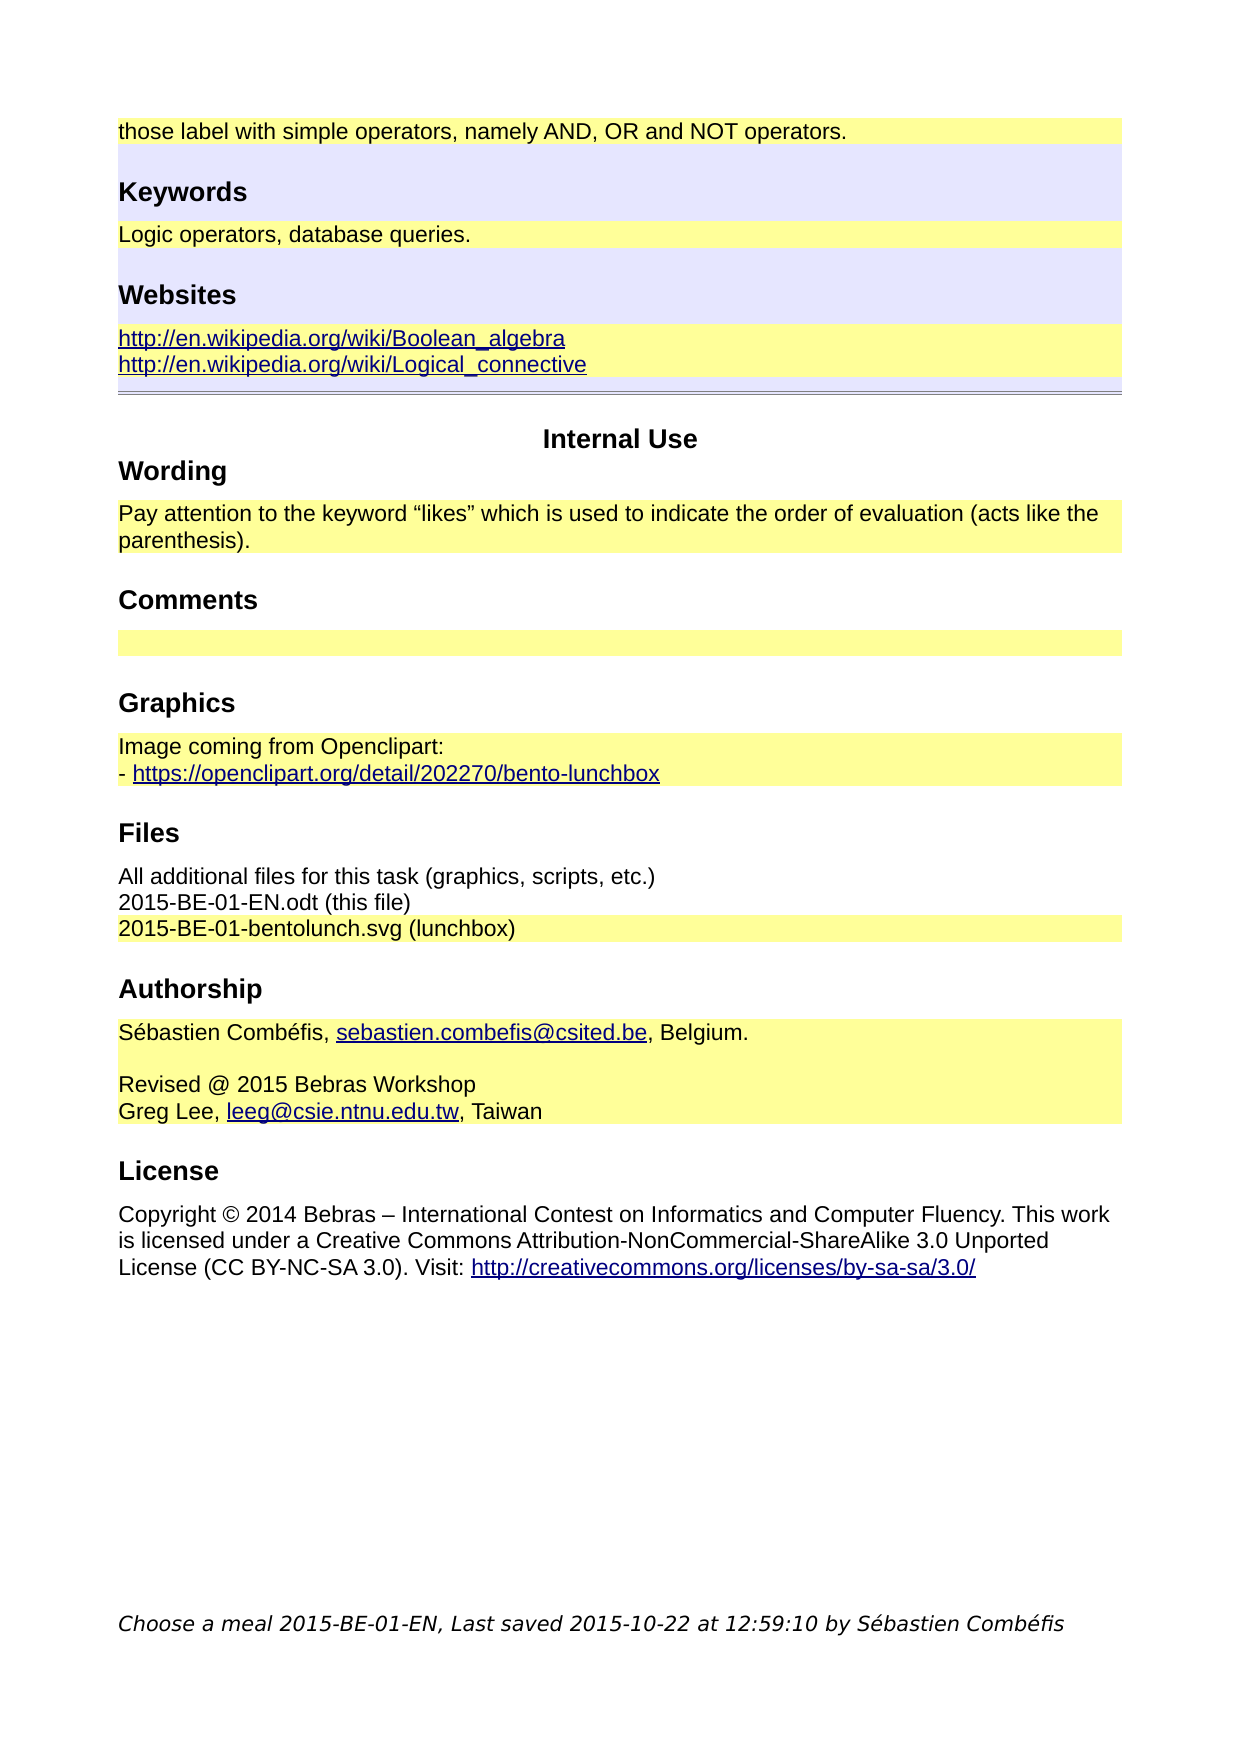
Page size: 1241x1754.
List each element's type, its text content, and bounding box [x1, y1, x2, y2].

text Revised @ 2015 Bebras Workshop [118, 1071, 1122, 1098]
subtitle Authorship [118, 973, 1122, 1004]
subtitle Wording [118, 455, 1122, 486]
subtitle Websites [118, 279, 1122, 310]
text http://en.wikipedia.org/wiki/Boolean_algebra [118, 324, 1122, 351]
subtitle Files [118, 817, 1122, 848]
text Logic operators, database queries. [118, 221, 1122, 248]
subtitle License [118, 1155, 1122, 1187]
subtitle Internal Use [118, 423, 1122, 455]
text Image coming from Openclipart: [118, 733, 1122, 759]
text - https://openclipart.org/detail/202270/bento-lunchbox [118, 759, 1122, 786]
text those label with simple operators, namely AND, OR and NOT operators. [118, 118, 1122, 144]
text All additional files for this task (graphics, scripts, etc.) [118, 863, 1122, 889]
subtitle Keywords [118, 176, 1122, 207]
text http://en.wikipedia.org/wiki/Logical_connective [118, 351, 1122, 377]
subtitle Graphics [118, 687, 1122, 719]
subtitle Comments [118, 584, 1122, 616]
text 2015-BE-01-EN.odt (this file) [118, 889, 1122, 915]
text Sébastien Combéfis, sebastien.combefis@csited.be, Belgium. [118, 1019, 1122, 1045]
text 2015-BE-01-bentolunch.svg (lunchbox) [118, 915, 1122, 942]
text Greg Lee, leeg@csie.ntnu.edu.tw, Taiwan [118, 1098, 1122, 1124]
text Copyright © 2014 Bebras – International Contest on Informatics and Computer Fluency. This work is licensed under a Creative Commons Attribution-NonCommercial-ShareAlike 3.0 Unported License (CC BY-NC-SA 3.0). Visit: http://creativecommons.org/licenses/by-sa-sa/3.0/ [118, 1201, 1122, 1280]
text Pay attention to the keyword “likes” which is used to indicate the order of evaluation (acts like the parenthesis). [118, 500, 1122, 553]
